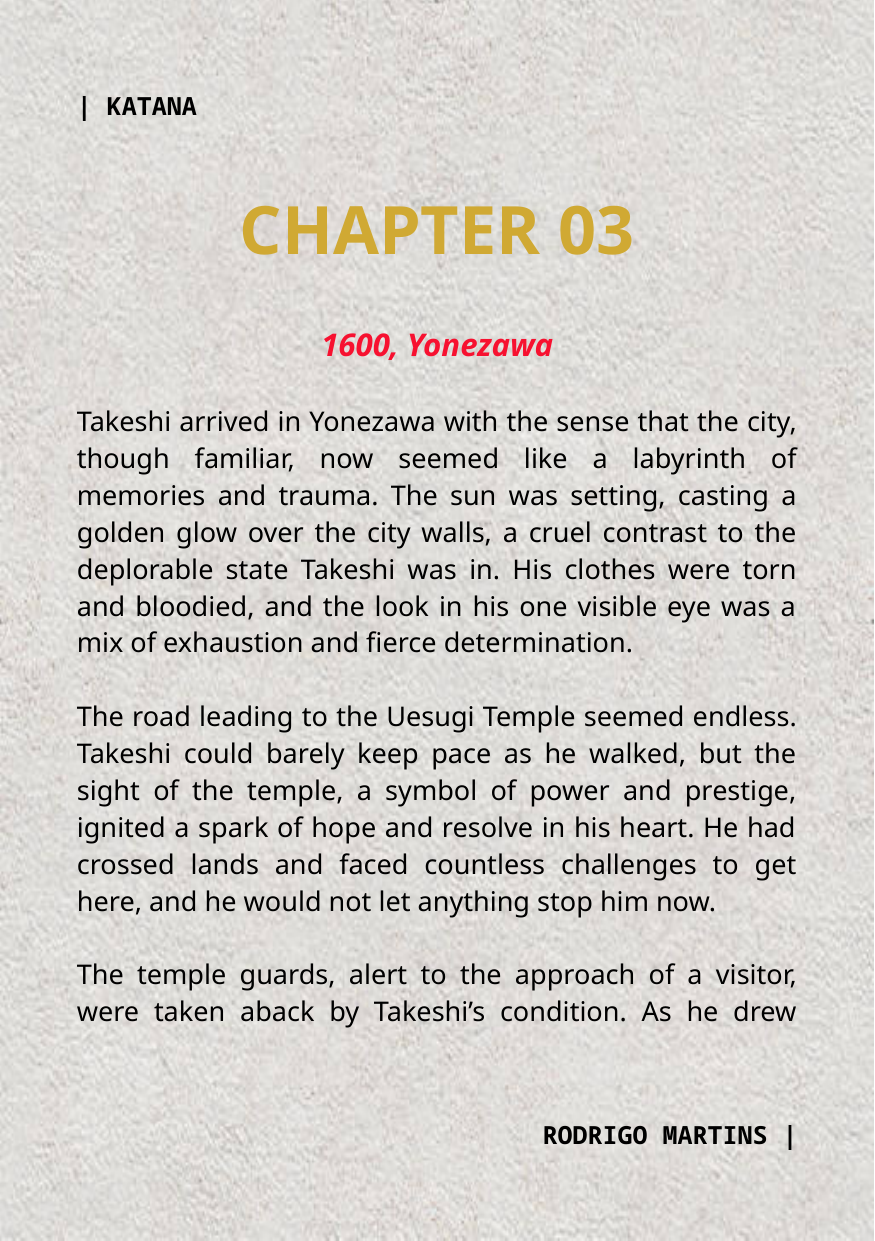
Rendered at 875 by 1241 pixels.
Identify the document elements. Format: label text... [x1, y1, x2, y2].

text The temple guards, alert to the approach of a visitor, were taken aback by Takeshi’s condition. As he drew [74, 956, 800, 1032]
text The road leading to the Uesugi Temple seemed endless. Takeshi could barely keep pace as he walked, but the sight of the temple, a symbol of power and prestige, ignited a spark of hope and resolve in his heart. He had crossed lands and faced countless challenges to get here, and he would not let anything stop him now. [74, 698, 800, 919]
picture [0, 0, 874, 1241]
text 1600, Yonezawa [74, 323, 800, 366]
subtitle CHAPTER 03 [74, 180, 800, 274]
text Takeshi arrived in Yonezawa with the sense that the city, though familiar, now seemed like a labyrinth of memories and trauma. The sun was setting, casting a golden glow over the city walls, a cruel contrast to the deplorable state Takeshi was in. His clothes were torn and bloodied, and the look in his one visible eye was a mix of exhaustion and fierce determination. [74, 403, 800, 661]
